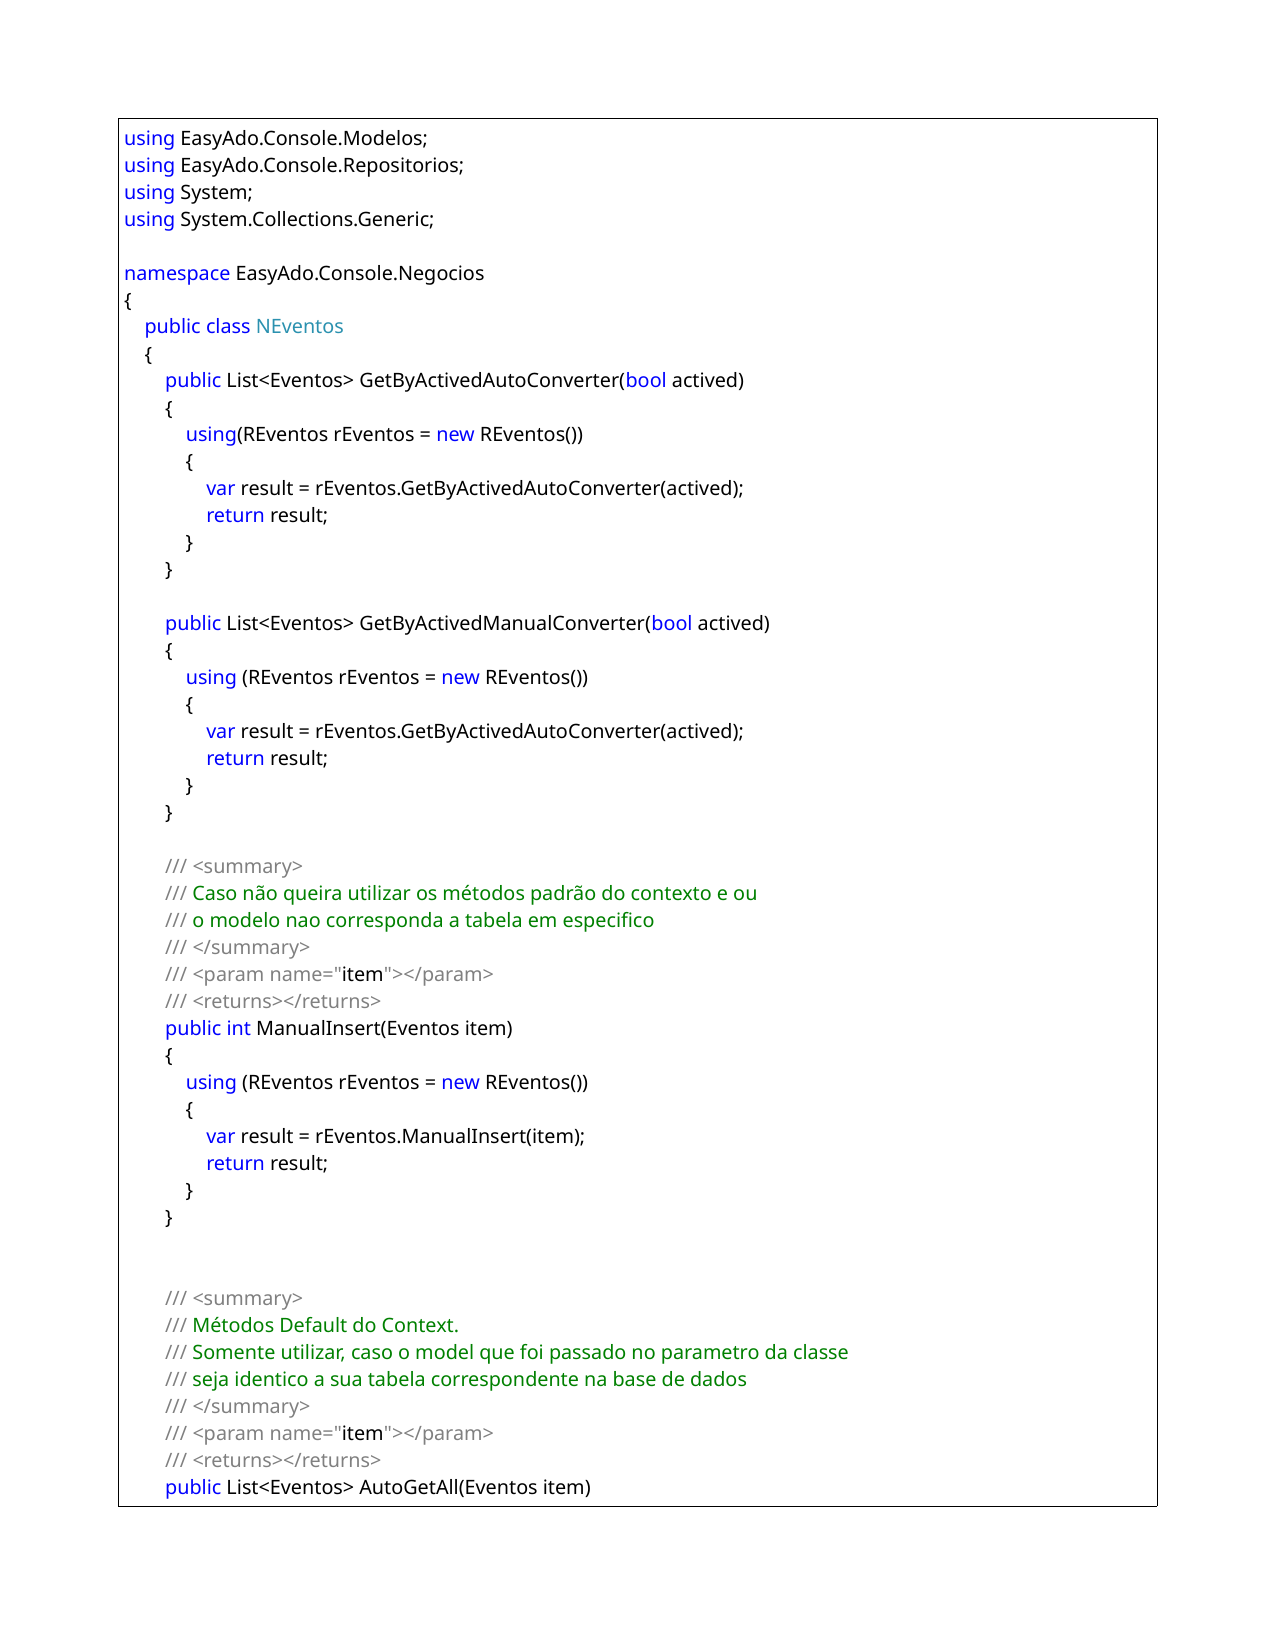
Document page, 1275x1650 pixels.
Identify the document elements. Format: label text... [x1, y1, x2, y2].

table_cell using EasyAdo.Console.Modelos; using EasyAdo.Console.Repositorios; using System; using System.Collections.Generic; namespace EasyAdo.Console.Negocios { public class NEventos { public List<Eventos> GetByActivedAutoConverter(bool actived) { using(REventos rEventos = new REventos()) { var result = rEventos.GetByActivedAutoConverter(actived); return result; } } public List<Eventos> GetByActivedManualConverter(bool actived) { using (REventos rEventos = new REventos()) { var result = rEventos.GetByActivedAutoConverter(actived); return result; } } /// <summary> /// Caso não queira utilizar os métodos padrão do contexto e ou /// o modelo nao corresponda a tabela em especifico /// </summary> /// <param name="item"></param> /// <returns></returns> public int ManualInsert(Eventos item) { using (REventos rEventos = new REventos()) { var result = rEventos.ManualInsert(item); return result; } } /// <summary> /// Métodos Default do Context. /// Somente utilizar, caso o model que foi passado no parametro da classe /// seja identico a sua tabela correspondente na base de dados /// </summary> /// <param name="item"></param> /// <returns></returns> public List<Eventos> AutoGetAll(Eventos item) [119, 119, 1157, 1506]
